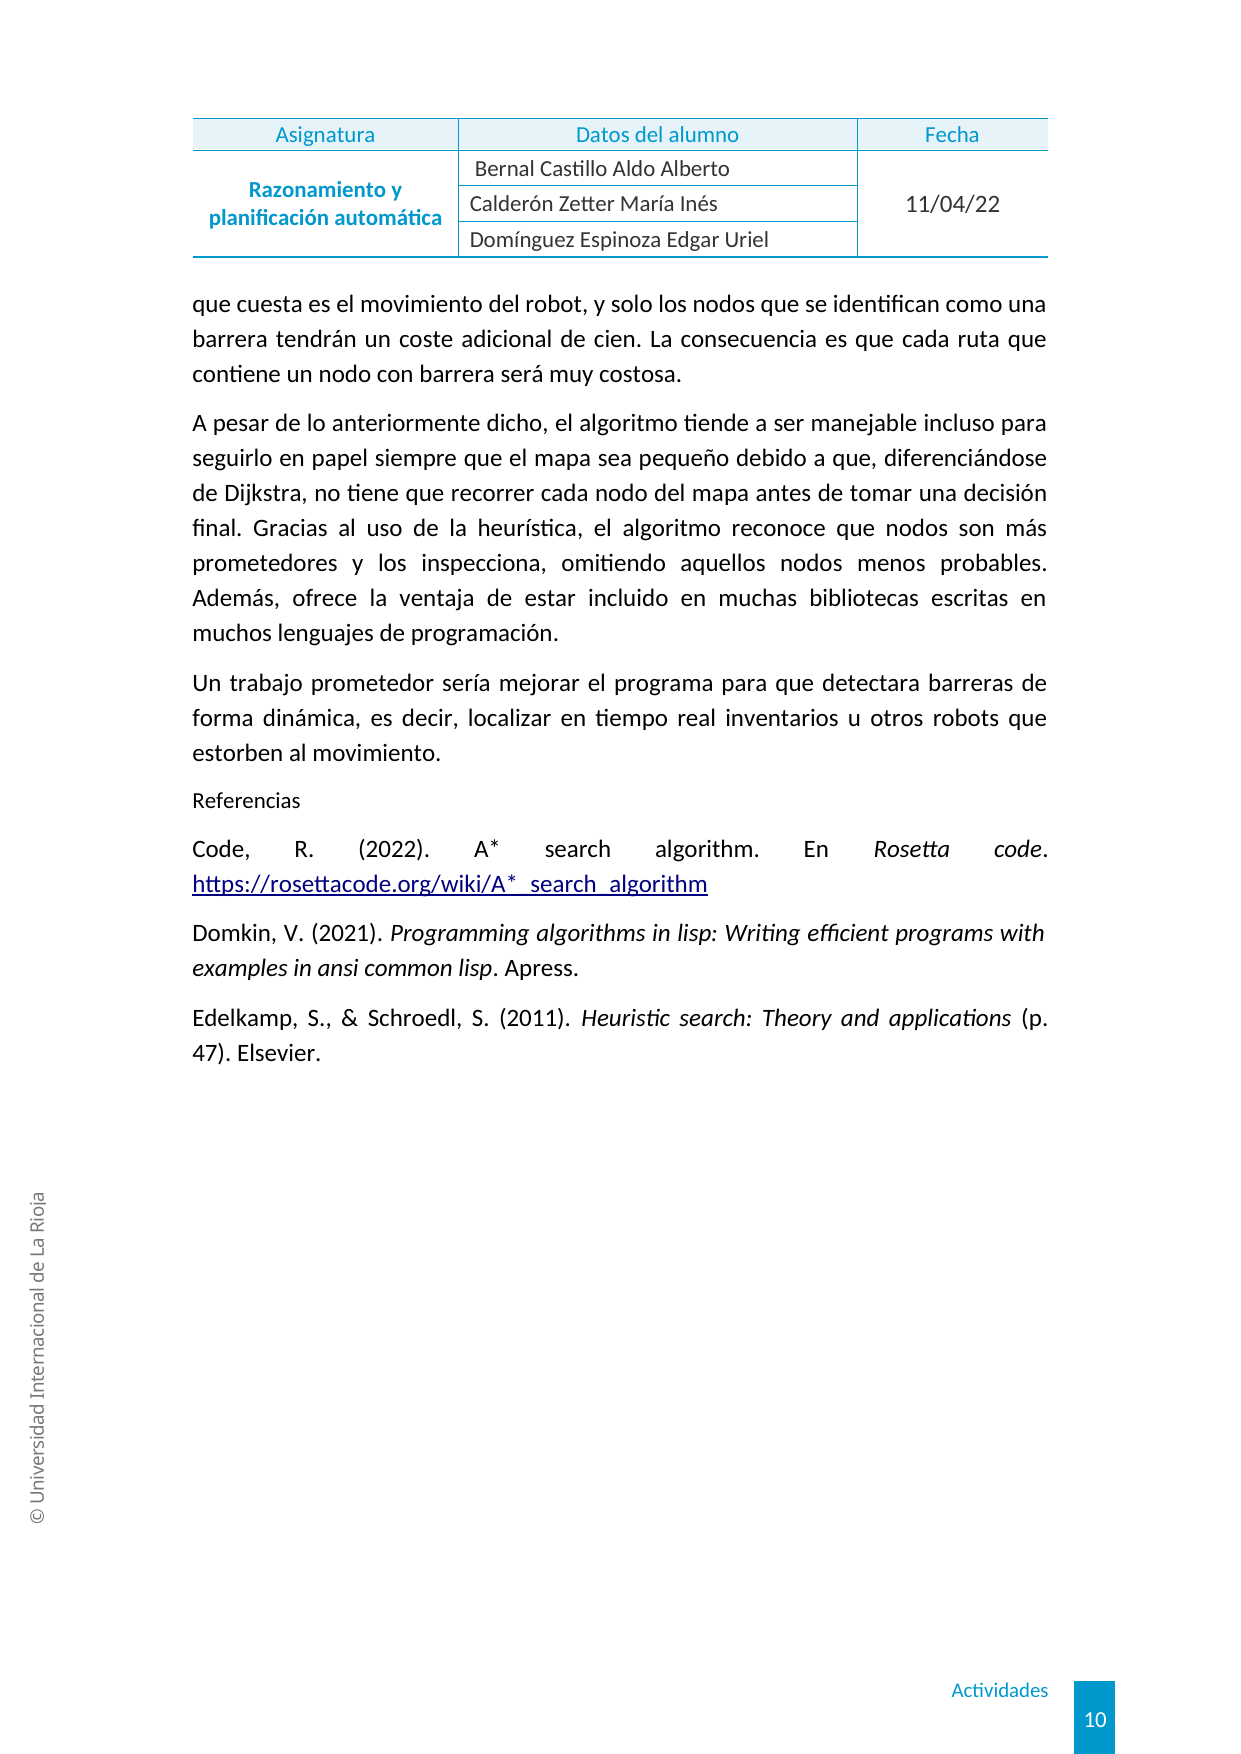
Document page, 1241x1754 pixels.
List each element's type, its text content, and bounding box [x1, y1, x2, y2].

text Domkin, V. (2021). Programming algorithms in lisp: Writing efficient programs with examples in ansi common lisp. Apress. [192, 918, 1048, 983]
text Code, R. (2022). A* search algorithm. En Rosetta code. https://rosettacode.org/wiki/A*_search_algorithm [192, 833, 1048, 898]
text A pesar de lo anteriormente dicho, el algoritmo tiende a ser manejable incluso para seguirlo en papel siempre que el mapa sea pequeño debido a que, diferenciándose de Dijkstra, no tiene que recorrer cada nodo del mapa antes de tomar una decisión final. Gracias al uso de la heurística, el algoritmo reconoce que nodos son más prometedores y los inspecciona, omitiendo aquellos nodos menos probables. Además, ofrece la ventaja de estar incluido en muchas bibliotecas escritas en muchos lenguajes de programación. [192, 407, 1048, 648]
text Un trabajo prometedor sería mejorar el programa para que detectara barreras de forma dinámica, es decir, localizar en tiempo real inventarios u otros robots que estorben al movimiento. [192, 667, 1048, 768]
text Edelkamp, S., & Schroedl, S. (2011). Heuristic search: Theory and applications (p. 47). Elsevier. [192, 1002, 1048, 1068]
text © Universidad Internacional de La Rioja (UNIR) [24, 1173, 46, 1559]
text que cuesta es el movimiento del robot, y solo los nodos que se identifican como una barrera tendrán un coste adicional de cien. La consecuencia es que cada ruta que contiene un nodo con barrera será muy costosa. [192, 288, 1048, 388]
subtitle Referencias [192, 787, 1048, 815]
